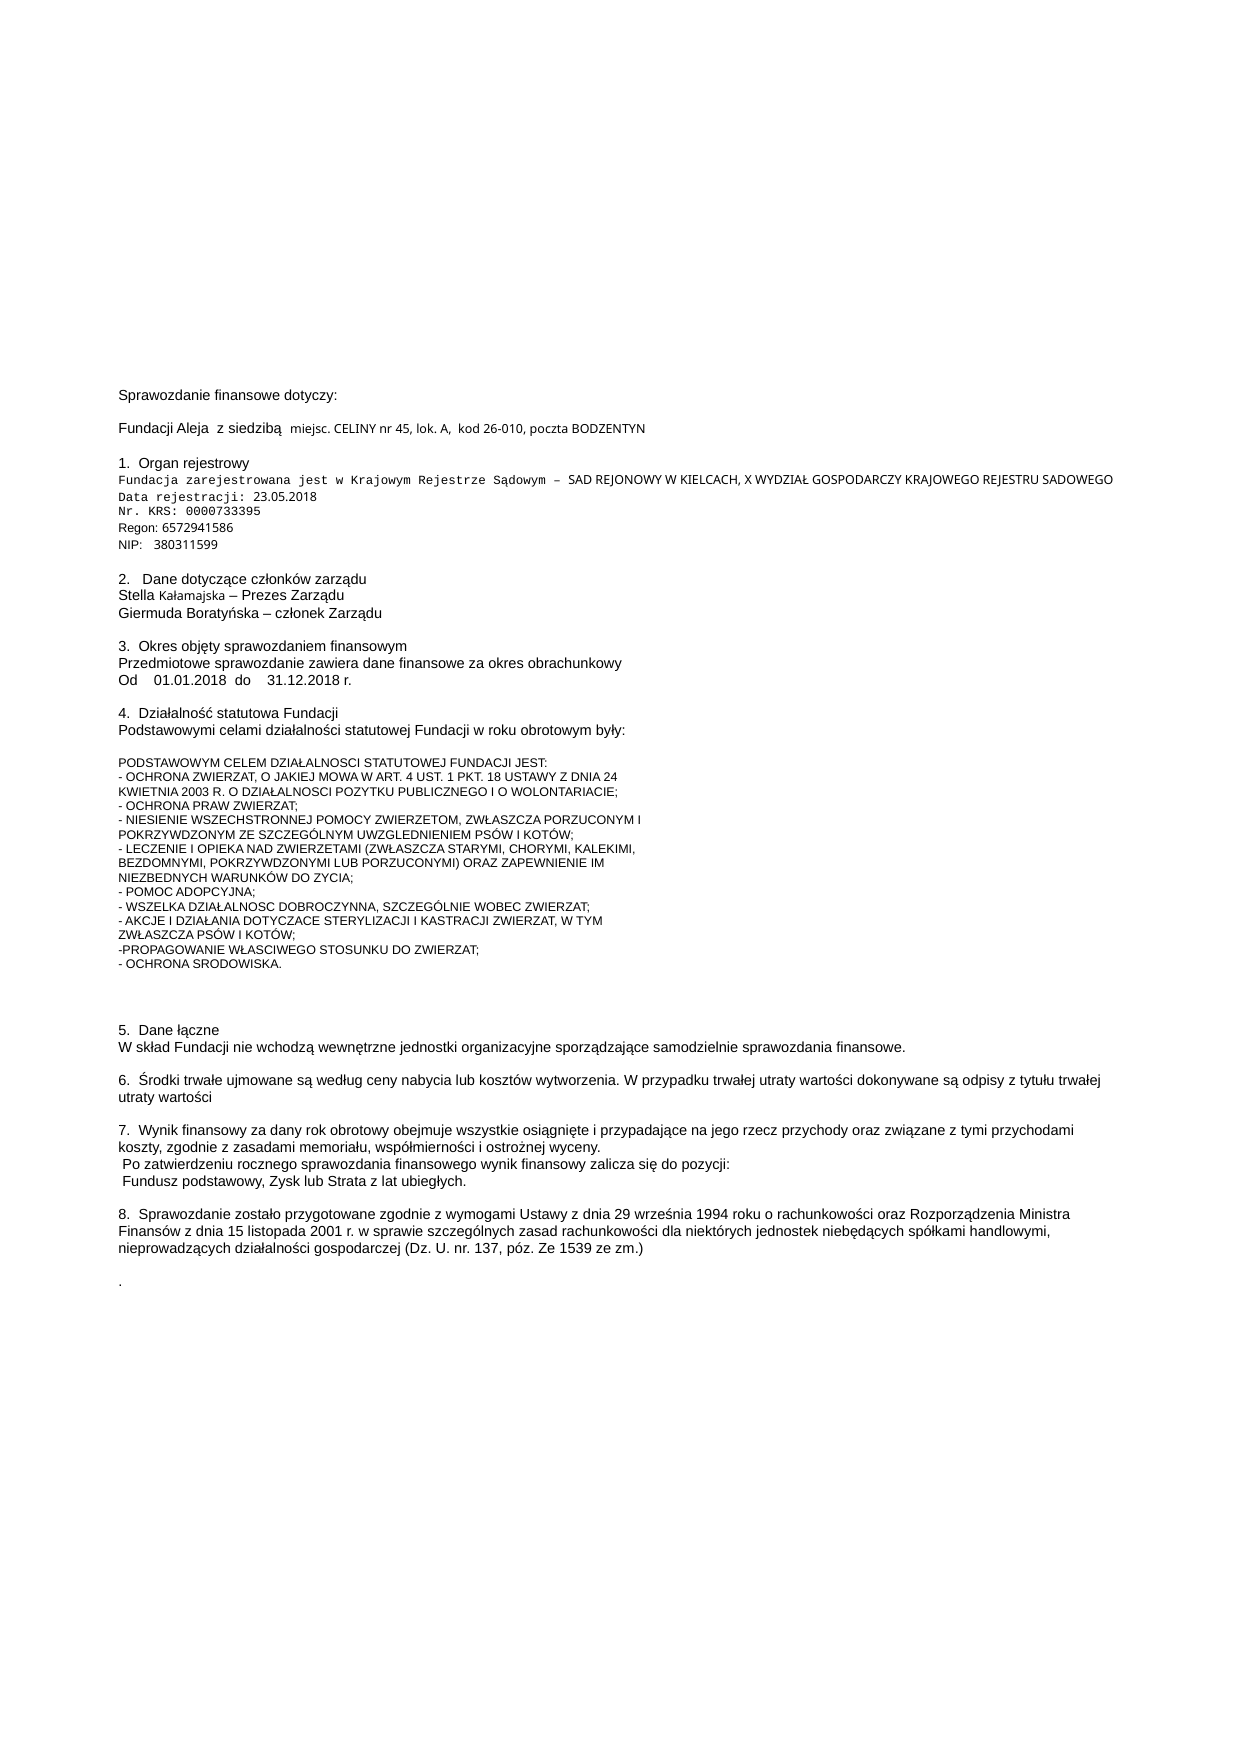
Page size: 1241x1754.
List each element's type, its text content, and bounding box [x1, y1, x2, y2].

text 3. Okres objęty sprawozdaniem finansowym [118, 638, 1122, 655]
text Regon: 6572941586 [118, 519, 1122, 536]
text PODSTAWOWYM CELEM DZIAŁALNOSCI STATUTOWEJ FUNDACJI JEST: [118, 756, 1122, 770]
text Fundusz podstawowy, Zysk lub Strata z lat ubiegłych. [118, 1172, 1122, 1189]
text - AKCJE I DZIAŁANIA DOTYCZACE STERYLIZACJI I KASTRACJI ZWIERZAT, W TYM [118, 914, 1122, 928]
text 4. Działalność statutowa Fundacji [118, 705, 1122, 722]
text -PROPAGOWANIE WŁASCIWEGO STOSUNKU DO ZWIERZAT; [118, 942, 1122, 957]
text Nr. KRS: 0000733395 [118, 505, 1122, 519]
text 2. Dane dotyczące członków zarządu [118, 570, 1122, 587]
text 5. Dane łączne [118, 1021, 1122, 1038]
text - WSZELKA DZIAŁALNOSC DOBROCZYNNA, SZCZEGÓLNIE WOBEC ZWIERZAT; [118, 899, 1122, 914]
text - NIESIENIE WSZECHSTRONNEJ POMOCY ZWIERZETOM, ZWŁASZCZA PORZUCONYM I [118, 813, 1122, 827]
text - OCHRONA ZWIERZAT, O JAKIEJ MOWA W ART. 4 UST. 1 PKT. 18 USTAWY Z DNIA 24 [118, 770, 1122, 784]
text Od 01.01.2018 do 31.12.2018 r. [118, 672, 1122, 688]
text NIP: 380311599 [118, 536, 1122, 553]
text 8. Sprawozdanie zostało przygotowane zgodnie z wymogami Ustawy z dnia 29 września 1994 roku o rachunkowości oraz Rozporządzenia Ministra Finansów z dnia 15 listopada 2001 r. w sprawie szczególnych zasad rachunkowości dla niektórych jednostek niebędących spółkami handlowymi, nieprowadzących działalności gospodarczej (Dz. U. nr. 137, póz. Ze 1539 ze zm.) [118, 1206, 1122, 1256]
text Stella Kałamajska – Prezes Zarządu [118, 587, 1122, 604]
text 6. Środki trwałe ujmowane są według ceny nabycia lub kosztów wytworzenia. W przypadku trwałej utraty wartości dokonywane są odpisy z tytułu trwałej utraty wartości [118, 1072, 1122, 1105]
text ZWŁASZCZA PSÓW I KOTÓW; [118, 928, 1122, 942]
text Fundacji Aleja z siedzibą miejsc. CELINY nr 45, lok. A, kod 26-010, poczta BODZENTYN [118, 420, 1122, 437]
text Data rejestracji: 23.05.2018 [118, 488, 1122, 505]
text Przedmiotowe sprawozdanie zawiera dane finansowe za okres obrachunkowy [118, 655, 1122, 672]
text Giermuda Boratyńska – członek Zarządu [118, 604, 1122, 621]
text POKRZYWDZONYM ZE SZCZEGÓLNYM UWZGLEDNIENIEM PSÓW I KOTÓW; [118, 827, 1122, 842]
text KWIETNIA 2003 R. O DZIAŁALNOSCI POZYTKU PUBLICZNEGO I O WOLONTARIACIE; [118, 784, 1122, 799]
text 7. Wynik finansowy za dany rok obrotowy obejmuje wszystkie osiągnięte i przypadające na jego rzecz przychody oraz związane z tymi przychodami koszty, zgodnie z zasadami memoriału, współmierności i ostrożnej wyceny. [118, 1122, 1122, 1156]
text BEZDOMNYMI, POKRZYWDZONYMI LUB PORZUCONYMI) ORAZ ZAPEWNIENIE IM [118, 856, 1122, 871]
text - LECZENIE I OPIEKA NAD ZWIERZETAMI (ZWŁASZCZA STARYMI, CHORYMI, KALEKIMI, [118, 842, 1122, 856]
text - OCHRONA SRODOWISKA. [118, 957, 1122, 971]
text Podstawowymi celami działalności statutowej Fundacji w roku obrotowym były: [118, 722, 1122, 739]
text NIEZBEDNYCH WARUNKÓW DO ZYCIA; [118, 871, 1122, 885]
text Fundacja zarejestrowana jest w Krajowym Rejestrze Sądowym – SAD REJONOWY W KIELCACH, X WYDZIAŁ GOSPODARCZY KRAJOWEGO REJESTRU SADOWEGO [118, 471, 1122, 488]
text - OCHRONA PRAW ZWIERZAT; [118, 799, 1122, 813]
text 1. Organ rejestrowy [118, 454, 1122, 471]
text Sprawozdanie finansowe dotyczy: [118, 386, 1122, 403]
text - POMOC ADOPCYJNA; [118, 885, 1122, 899]
text . [118, 1273, 1122, 1290]
text Po zatwierdzeniu rocznego sprawozdania finansowego wynik finansowy zalicza się do pozycji: [118, 1156, 1122, 1172]
text W skład Fundacji nie wchodzą wewnętrzne jednostki organizacyjne sporządzające samodzielnie sprawozdania finansowe. [118, 1038, 1122, 1055]
